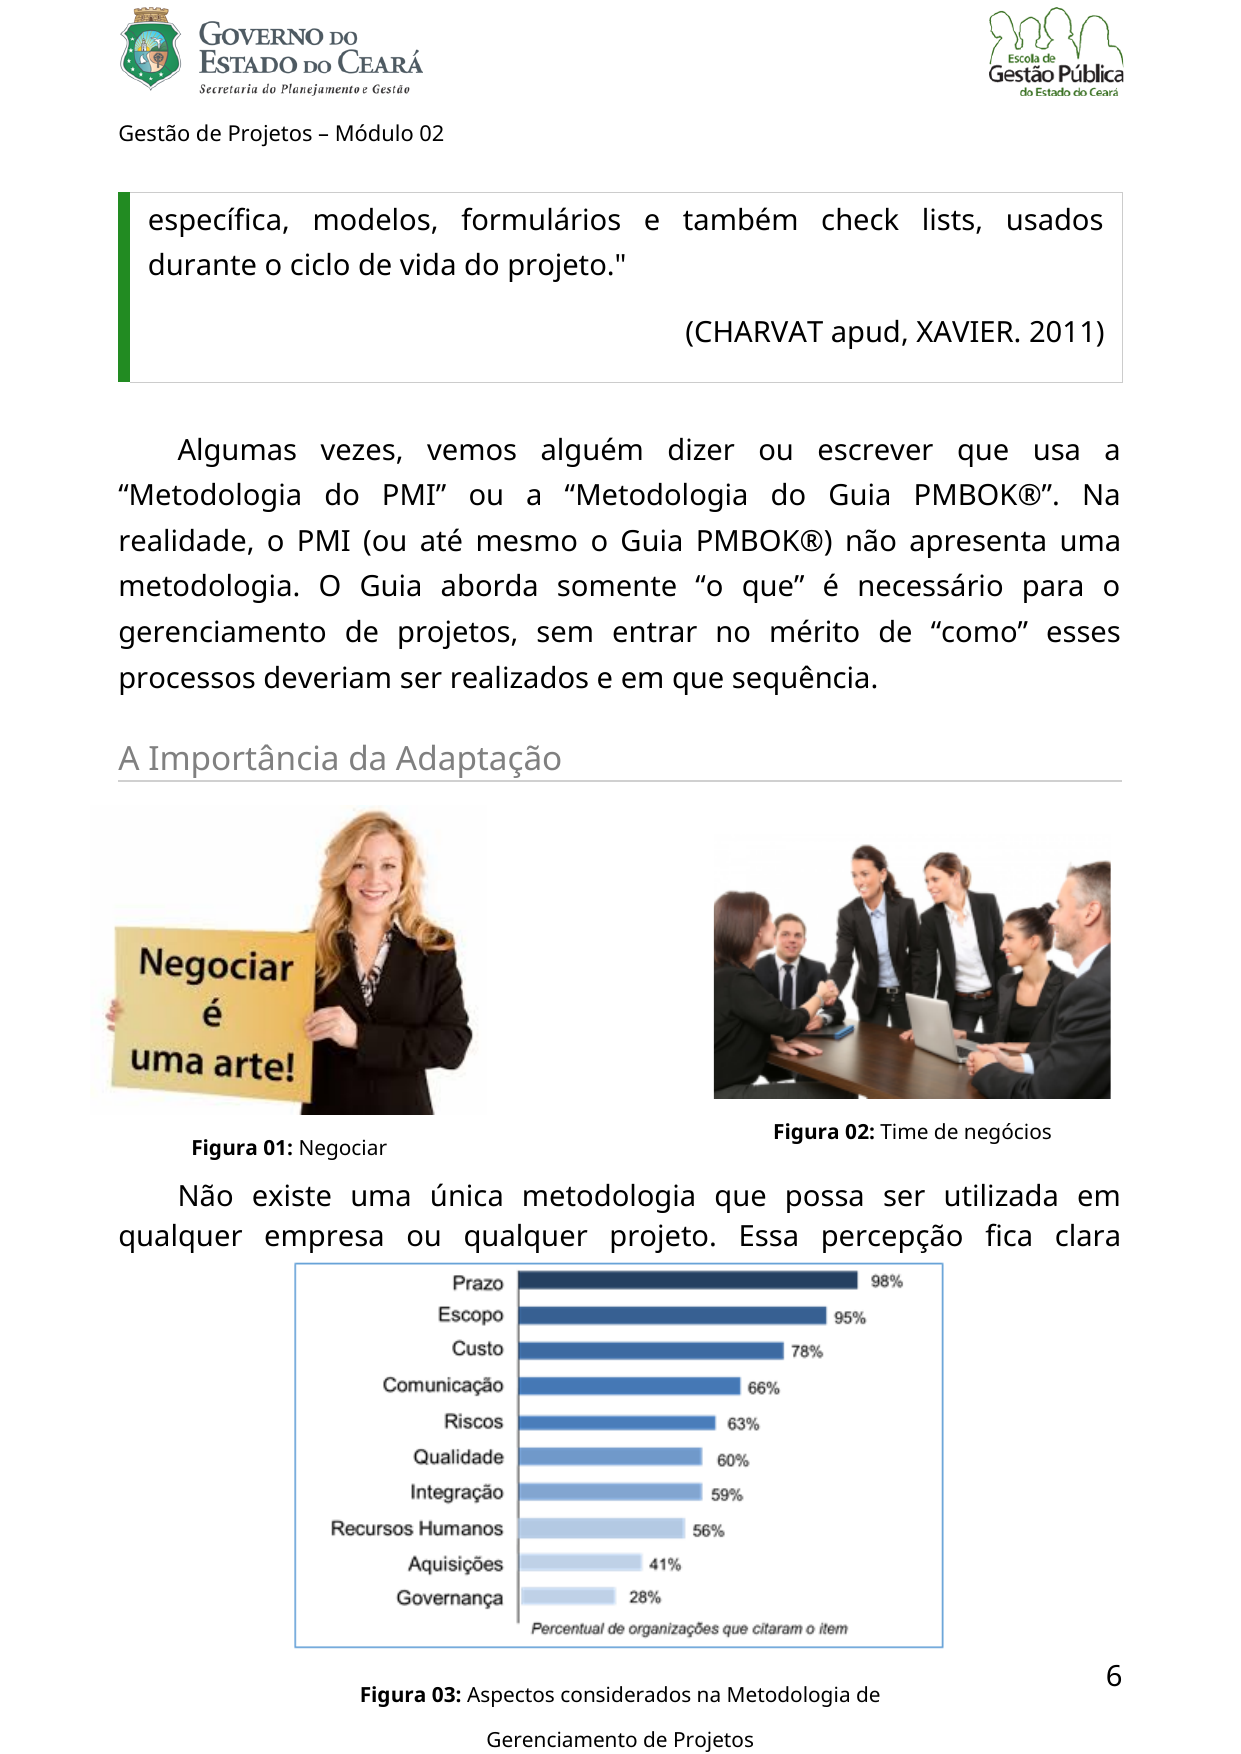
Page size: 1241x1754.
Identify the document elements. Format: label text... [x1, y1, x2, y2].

text Não existe uma única metodologia que possa ser utilizada em qualquer empresa ou qualquer projeto. Essa percepção fica clara [118, 1176, 1122, 1255]
picture [290, 1260, 950, 1653]
table_header específica, modelos, formulários e também check lists, usados durante o ciclo de vida do projeto." (CHARVAT apud, XAVIER. 2011) [130, 193, 1122, 382]
picture [120, 7, 1124, 96]
subtitle A Importância da Adaptação [118, 714, 1122, 780]
text Figura 01: Negociar [90, 1115, 487, 1162]
picture [713, 834, 1111, 1099]
text Figura 02: Time de negócios [714, 1099, 1111, 1145]
table_header [118, 192, 130, 382]
text Algumas vezes, vemos alguém dizer ou escrever que usa a “Metodologia do PMI” ou a “Metodologia do Guia PMBOK®”. Na realidade, o PMI (ou até mesmo o Guia PMBOK®) não apresenta uma metodologia. O Guia aborda somente “o que” é necessário para o gerenciamento de projetos, sem entrar no mérito de “como” esses processos deveriam ser realizados e em que sequência. [118, 429, 1122, 697]
picture [90, 805, 488, 1115]
text Figura 03: Aspectos considerados na Metodologia de Gerenciamento de Projetos [290, 1653, 950, 1754]
